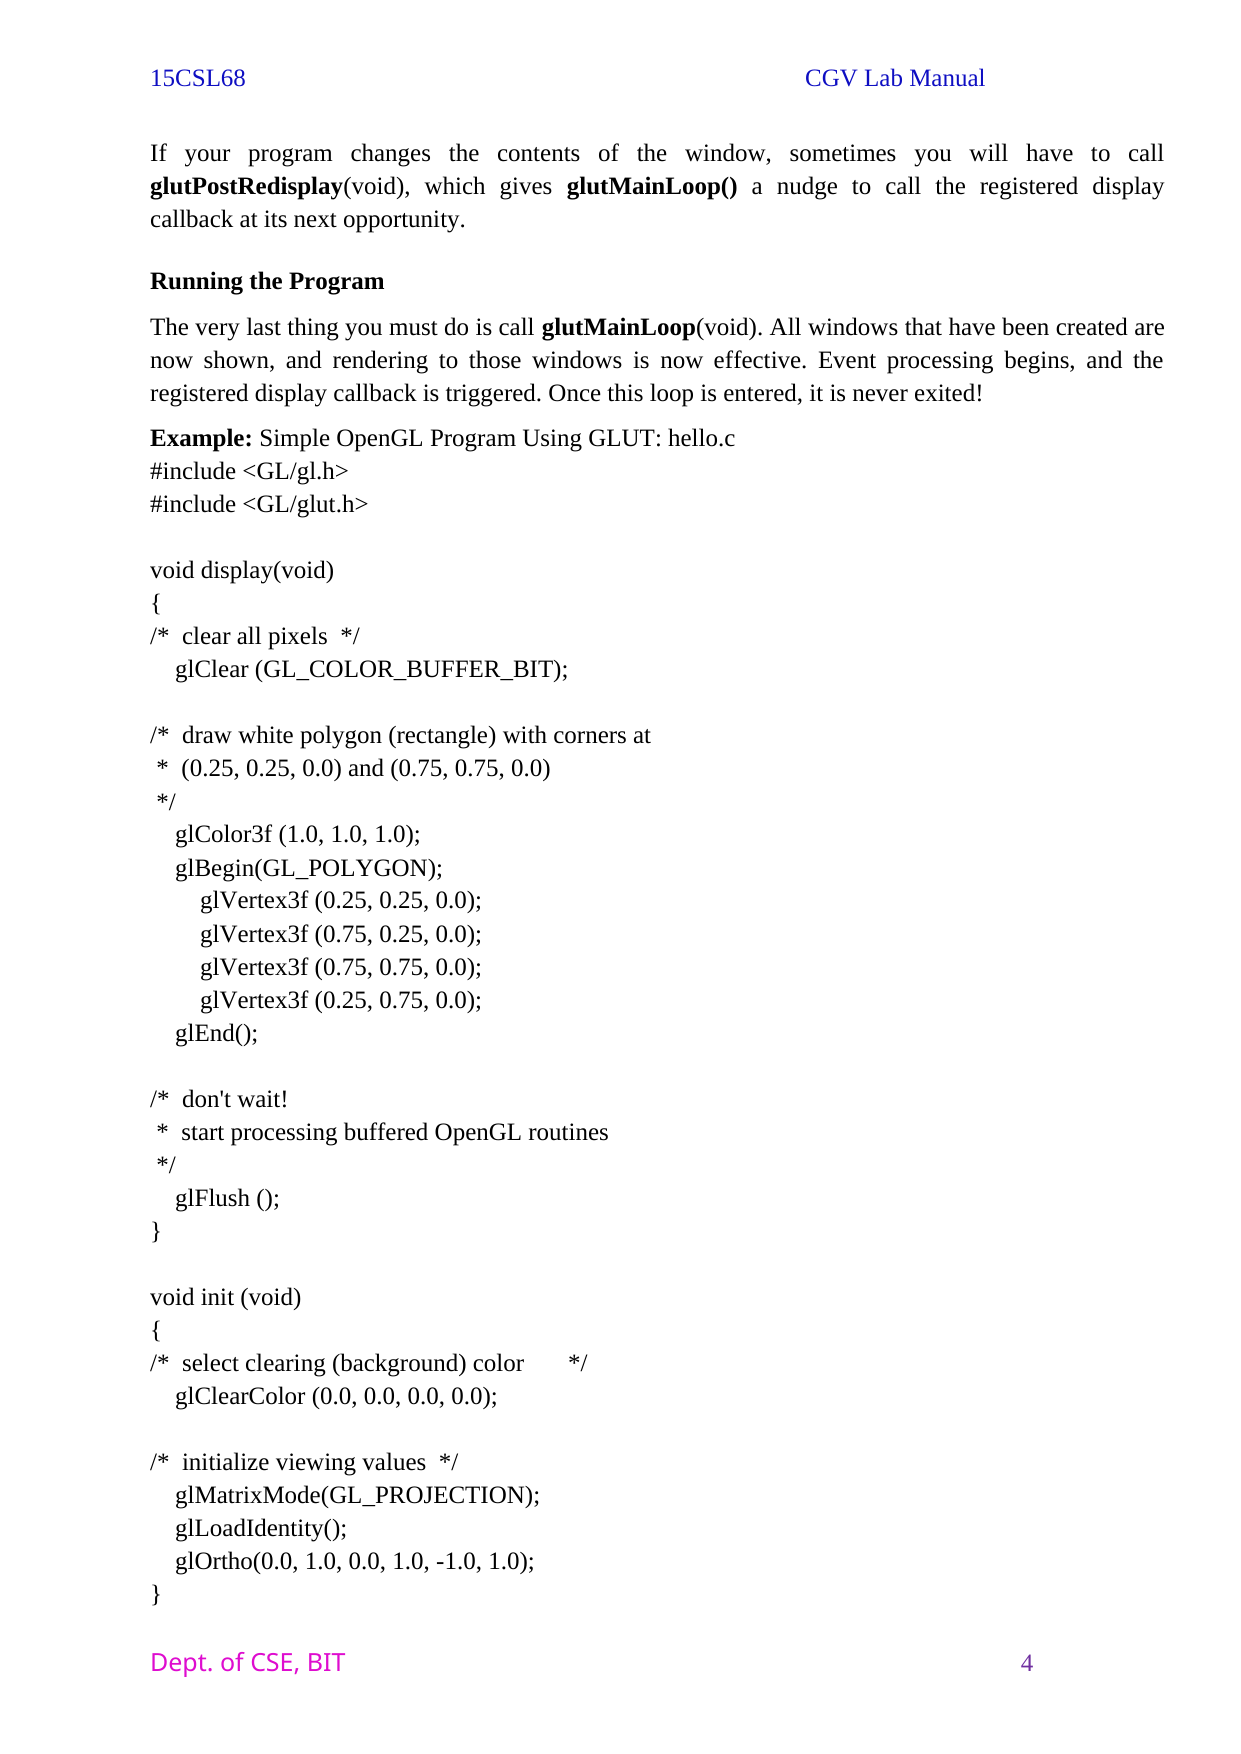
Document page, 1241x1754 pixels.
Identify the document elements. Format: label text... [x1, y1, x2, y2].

text glClearColor (0.0, 0.0, 0.0, 0.0); [150, 1381, 1165, 1410]
text glEnd(); [150, 1018, 1165, 1046]
text /* initialize viewing values */ [150, 1447, 1165, 1476]
text */ [150, 787, 1165, 815]
text glVertex3f (0.25, 0.75, 0.0); [150, 985, 1165, 1013]
text glVertex3f (0.75, 0.25, 0.0); [150, 919, 1165, 947]
text If your program changes the contents of the window, sometimes you will have to call glutPostRedisplay(void), which gives glutMainLoop() a nudge to call the registered display callback at its next opportunity. [150, 138, 1165, 233]
text /* clear all pixels */ [150, 621, 1165, 650]
text Example: Simple OpenGL Program Using GLUT: hello.c [150, 423, 1165, 452]
text glVertex3f (0.75, 0.75, 0.0); [150, 952, 1165, 980]
text { [150, 588, 1165, 617]
text glVertex3f (0.25, 0.25, 0.0); [150, 886, 1165, 914]
text void init (void) [150, 1282, 1165, 1311]
text The very last thing you must do is call glutMainLoop(void). All windows that have been created are now shown, and rendering to those windows is now effective. Event processing begins, and the registered display callback is triggered. Once this loop is entered, it is never exited! [150, 312, 1165, 407]
text #include <GL/glut.h> [150, 489, 1165, 518]
text glClear (GL_COLOR_BUFFER_BIT); [150, 654, 1165, 683]
text * start processing buffered OpenGL routines [150, 1117, 1165, 1146]
text Running the Program [150, 266, 1165, 295]
text glLoadIdentity(); [150, 1513, 1165, 1542]
text glOrtho(0.0, 1.0, 0.0, 1.0, -1.0, 1.0); [150, 1546, 1165, 1575]
text /* select clearing (background) color */ [150, 1348, 1165, 1377]
text /* don't wait! [150, 1084, 1165, 1112]
text } [150, 1216, 1165, 1244]
text #include <GL/gl.h> [150, 456, 1165, 485]
text glColor3f (1.0, 1.0, 1.0); [150, 819, 1165, 848]
text glFlush (); [150, 1183, 1165, 1212]
text { [150, 1315, 1165, 1344]
text /* draw white polygon (rectangle) with corners at [150, 721, 1165, 749]
text glBegin(GL_POLYGON); [150, 853, 1165, 881]
text glMatrixMode(GL_PROJECTION); [150, 1480, 1165, 1509]
text */ [150, 1150, 1165, 1178]
text } [150, 1579, 1165, 1608]
text void display(void) [150, 555, 1165, 584]
text * (0.25, 0.25, 0.0) and (0.75, 0.75, 0.0) [150, 753, 1165, 782]
